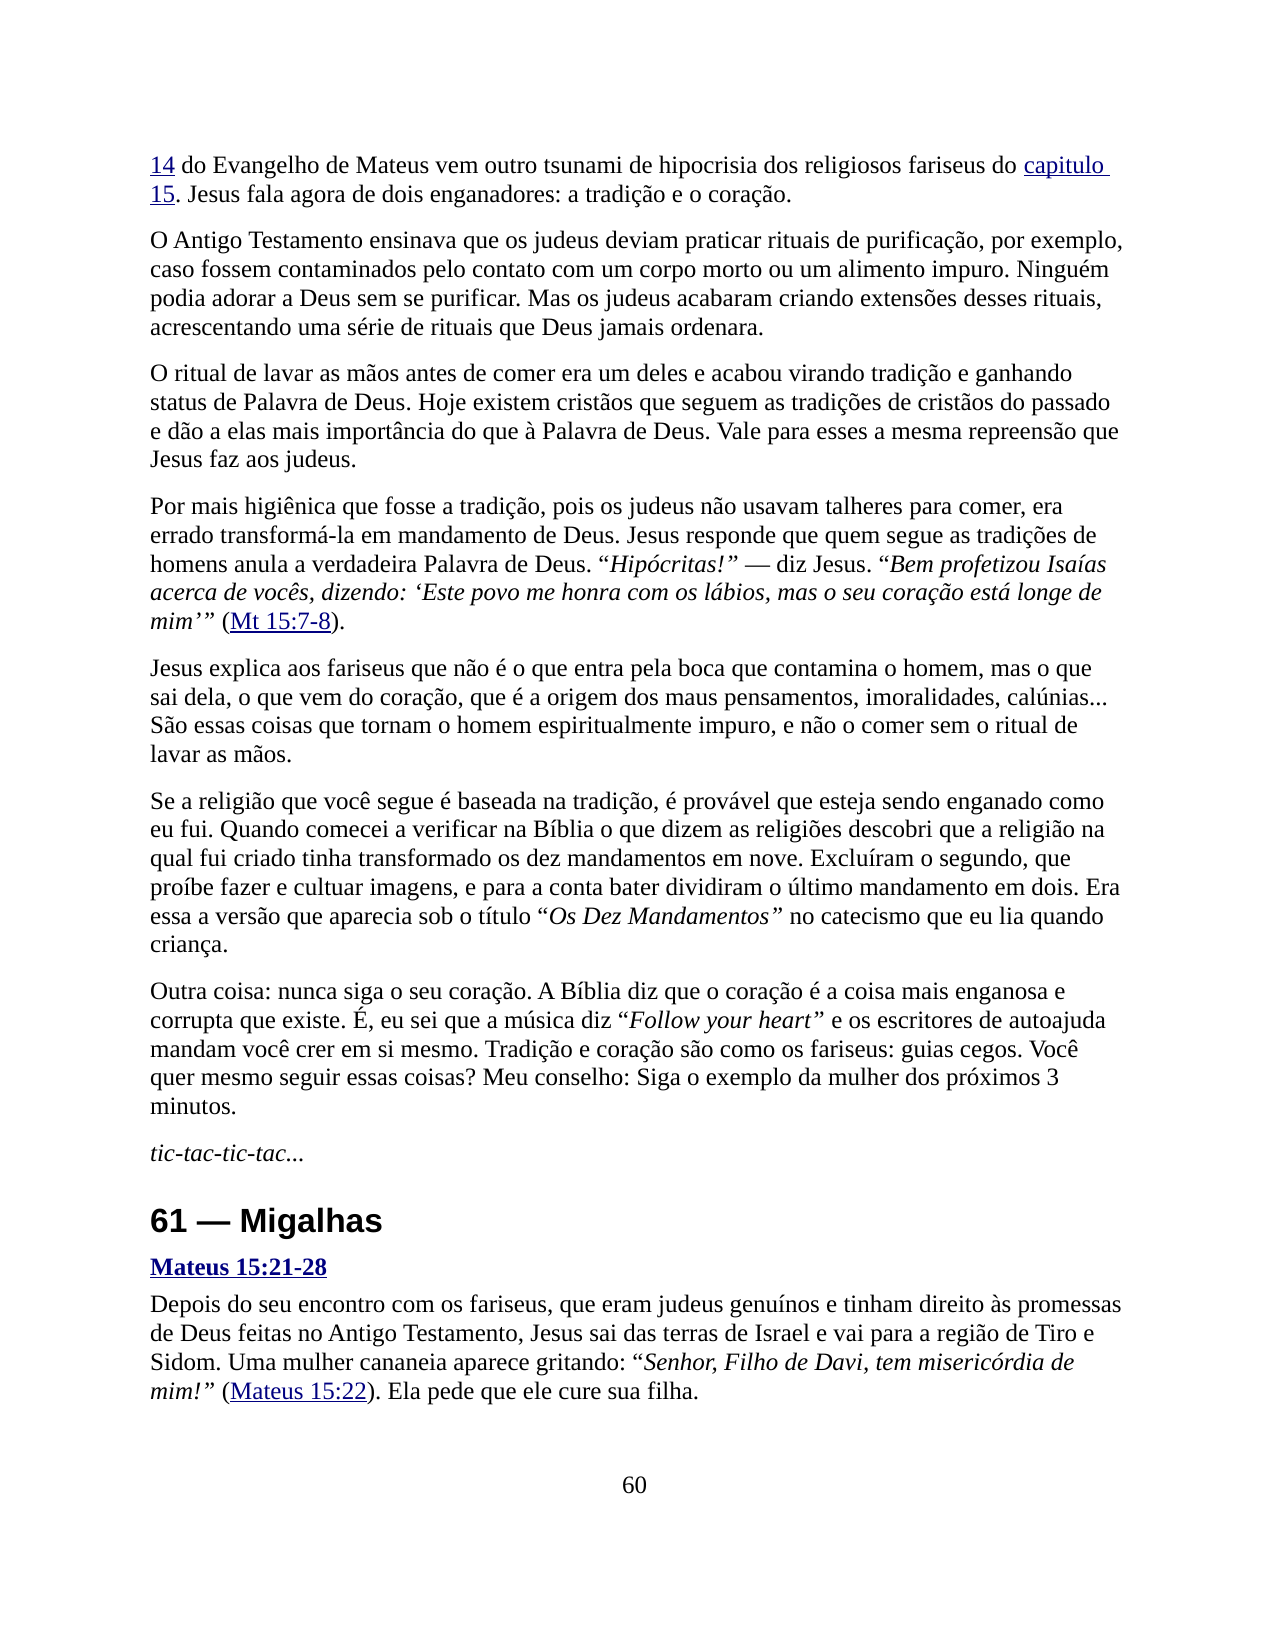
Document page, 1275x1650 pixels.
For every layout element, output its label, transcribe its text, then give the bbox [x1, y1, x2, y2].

text O ritual de lavar as mãos antes de comer era um deles e acabou virando tradição e ganhando status de Palavra de Deus. Hoje existem cristãos que seguem as tradições de cristãos do passado e dão a elas mais importância do que à Palavra de Deus. Vale para esses a mesma repreensão que Jesus faz aos judeus. [150, 358, 1125, 473]
text Por mais higiênica que fosse a tradição, pois os judeus não usavam talheres para comer, era errado transformá-la em mandamento de Deus. Jesus responde que quem segue as tradições de homens anula a verdadeira Palavra de Deus. “Hipócritas!” — diz Jesus. “Bem profetizou Isaías acerca de vocês, dizendo: ‘Este povo me honra com os lábios, mas o seu coração está longe de mim’” (Mt 15:7-8). [150, 491, 1125, 635]
text Mateus 15:21-28 [150, 1252, 1125, 1281]
text O Antigo Testamento ensinava que os judeus deviam praticar rituais de purificação, por exemplo, caso fossem contaminados pelo contato com um corpo morto ou um alimento impuro. Ninguém podia adorar a Deus sem se purificar. Mas os judeus acabaram criando extensões desses rituais, acrescentando uma série de rituais que Deus jamais ordenara. [150, 225, 1125, 340]
text tic-tac-tic-tac... [150, 1138, 1125, 1167]
text Outra coisa: nunca siga o seu coração. A Bíblia diz que o coração é a coisa mais enganosa e corrupta que existe. É, eu sei que a música diz “Follow your heart” e os escritores de autoajuda mandam você crer em si mesmo. Tradição e coração são como os fariseus: guias cegos. Você quer mesmo seguir essas coisas? Meu conselho: Siga o exemplo da mulher dos próximos 3 minutos. [150, 976, 1125, 1120]
text Depois do seu encontro com os fariseus, que eram judeus genuínos e tinham direito às promessas de Deus feitas no Antigo Testamento, Jesus sai das terras de Israel e vai para a região de Tiro e Sidom. Uma mulher cananeia aparece gritando: “Senhor, Filho de Davi, tem misericórdia de mim!” (Mateus 15:22). Ela pede que ele cure sua filha. [150, 1289, 1125, 1404]
subtitle 61 — Migalhas [150, 1201, 1125, 1239]
text 14 do Evangelho de Mateus vem outro tsunami de hipocrisia dos religiosos fariseus do capitulo 15. Jesus fala agora de dois enganadores: a tradição e o coração. [150, 150, 1125, 207]
text Jesus explica aos fariseus que não é o que entra pela boca que contamina o homem, mas o que sai dela, o que vem do coração, que é a origem dos maus pensamentos, imoralidades, calúnias... São essas coisas que tornam o homem espiritualmente impuro, e não o comer sem o ritual de lavar as mãos. [150, 653, 1125, 768]
text Se a religião que você segue é baseada na tradição, é provável que esteja sendo enganado como eu fui. Quando comecei a verificar na Bíblia o que dizem as religiões descobri que a religião na qual fui criado tinha transformado os dez mandamentos em nove. Excluíram o segundo, que proíbe fazer e cultuar imagens, e para a conta bater dividiram o último mandamento em dois. Era essa a versão que aparecia sob o título “Os Dez Mandamentos” no catecismo que eu lia quando criança. [150, 786, 1125, 958]
